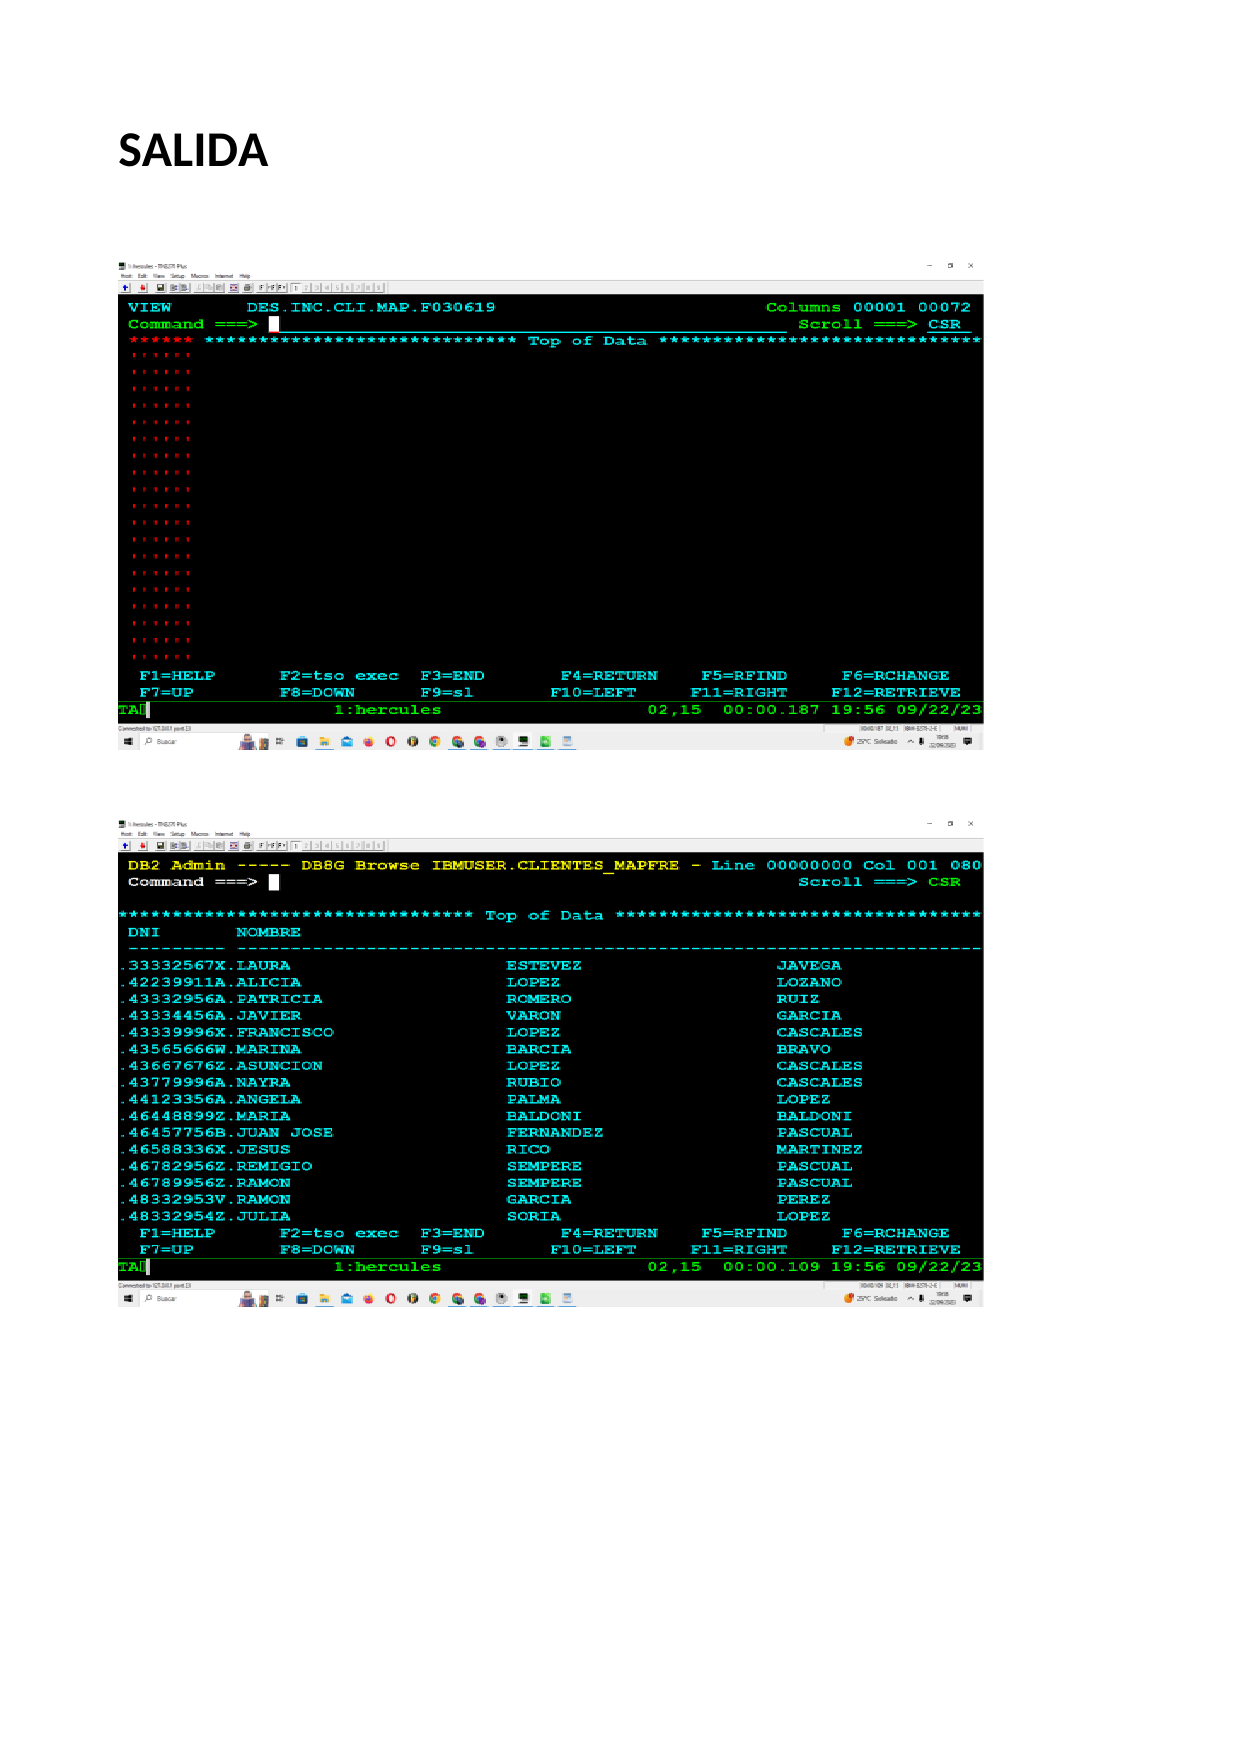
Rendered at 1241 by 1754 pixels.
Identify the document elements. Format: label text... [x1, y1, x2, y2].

text SALIDA [118, 118, 1122, 179]
